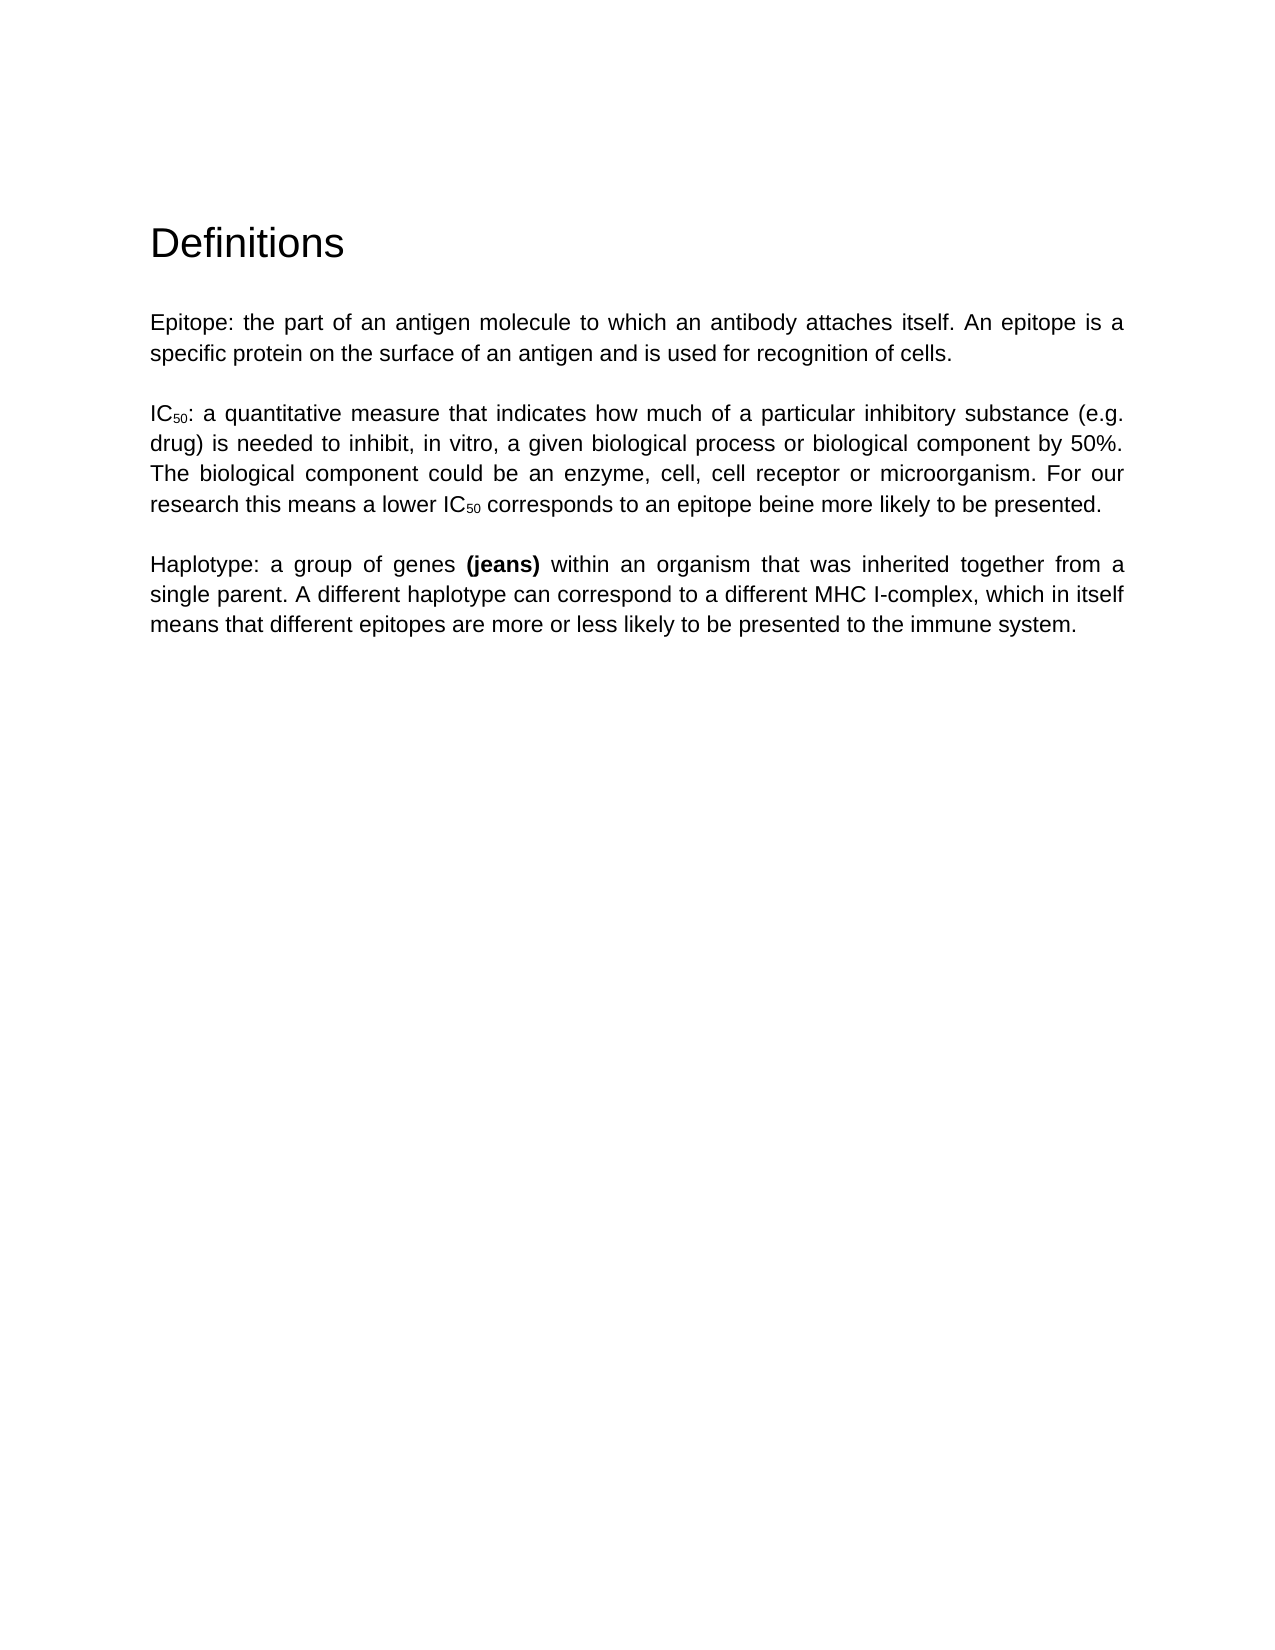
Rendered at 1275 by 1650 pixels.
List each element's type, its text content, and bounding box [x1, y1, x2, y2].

text Haplotype: a group of genes (jeans) within an organism that was inherited together from a single parent. A different haplotype can correspond to a different MHC I-complex, which in itself means that different epitopes are more or less likely to be presented to the immune system. [150, 551, 1125, 638]
text Epitope: the part of an antigen molecule to which an antibody attaches itself. An epitope is a specific protein on the surface of an antigen and is used for recognition of cells. [150, 309, 1125, 366]
text IC50: a quantitative measure that indicates how much of a particular inhibitory substance (e.g. drug) is needed to inhibit, in vitro, a given biological process or biological component by 50%. The biological component could be an enzyme, cell, cell receptor or microorganism. For our research this means a lower IC50 corresponds to an epitope beine more likely to be presented. [150, 400, 1125, 517]
subtitle Definitions [150, 219, 1125, 267]
